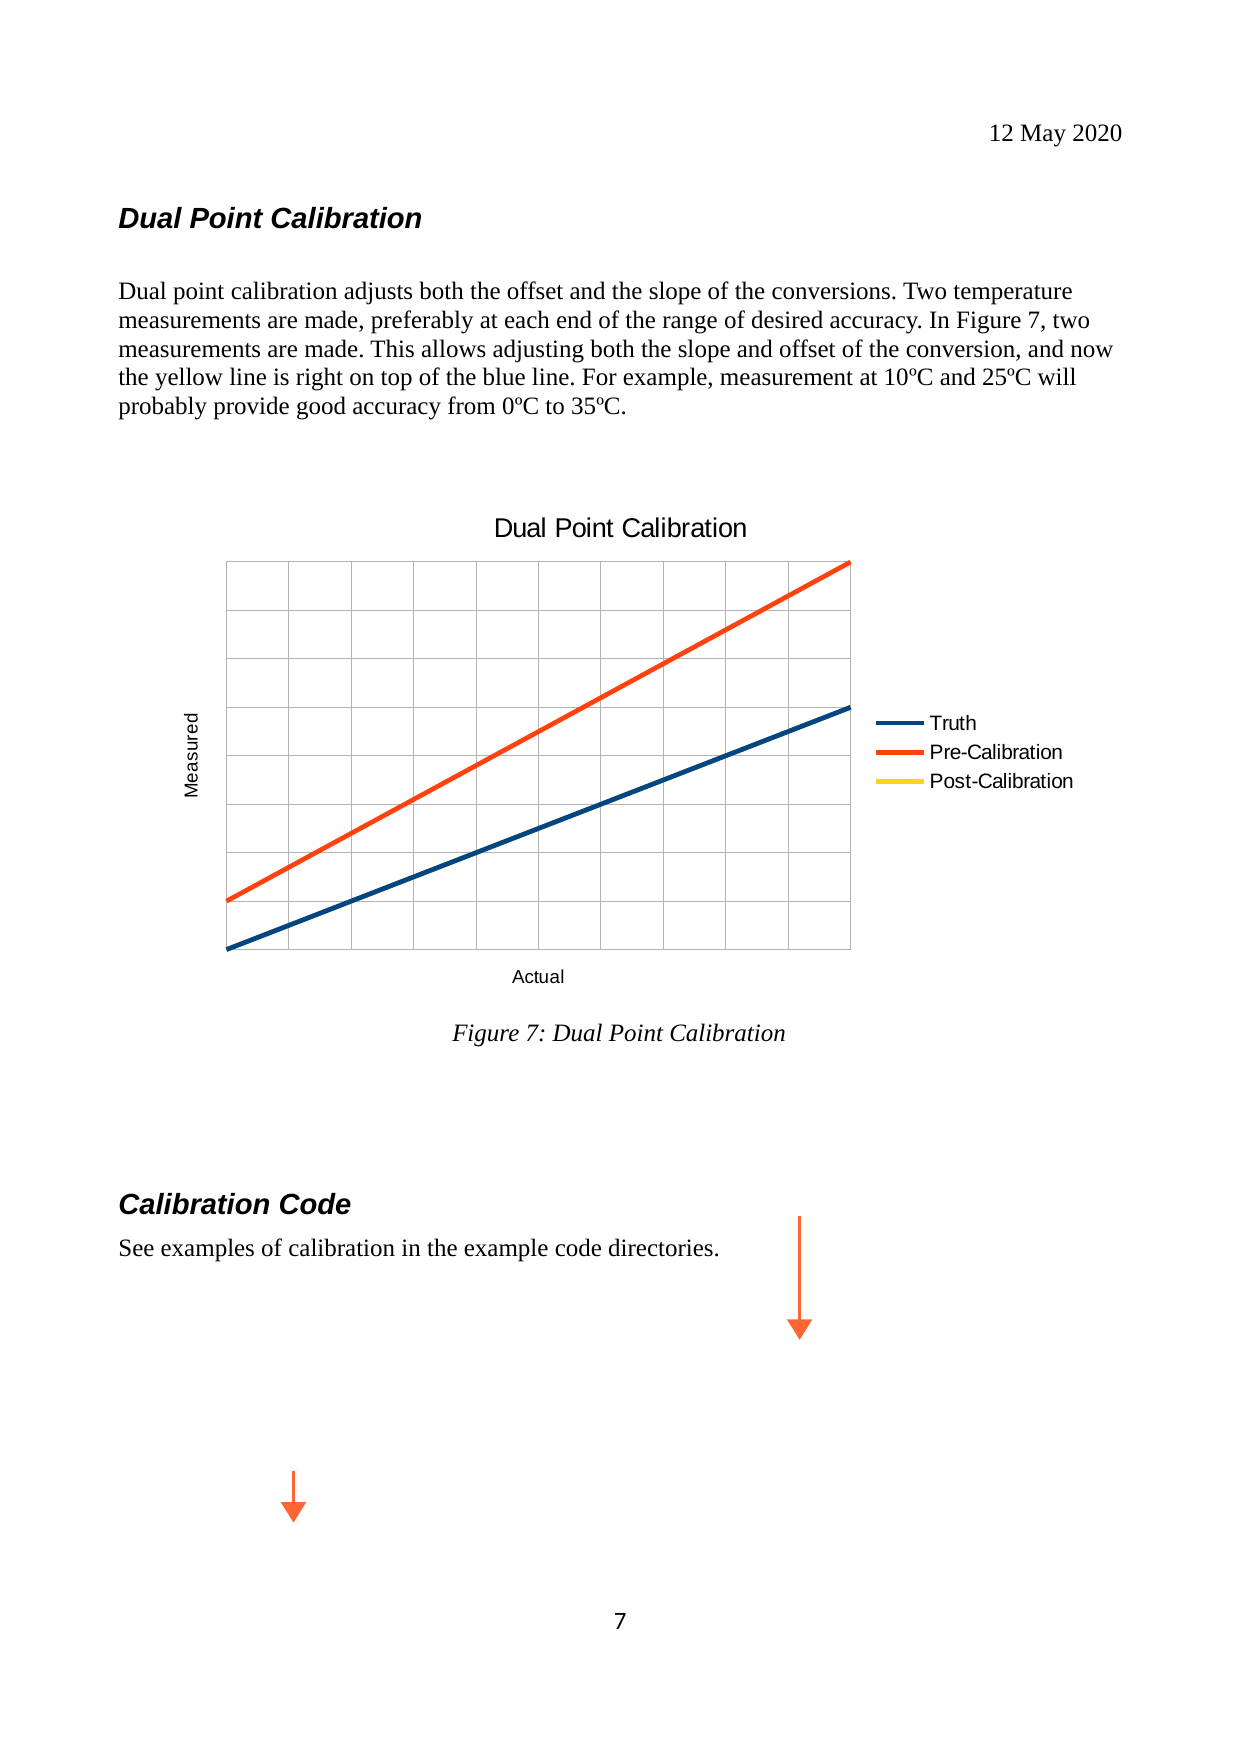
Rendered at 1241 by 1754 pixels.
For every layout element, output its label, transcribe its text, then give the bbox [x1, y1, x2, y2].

text [801, 1233, 1122, 1262]
text Figure 7: Dual Point Calibration [148, 1019, 1092, 1047]
subtitle Calibration Code [118, 1187, 1122, 1221]
text Dual point calibration adjusts both the offset and the slope of the conversions. Two temperature measurements are made, preferably at each end of the range of desired accuracy. In Figure 7, two measurements are made. This allows adjusting both the slope and offset of the conversion, and now the yellow line is right on top of the blue line. For example, measurement at 10ºC and 25ºC will probably provide good accuracy from 0ºC to 35ºC. [118, 276, 1122, 420]
text See examples of calibration in the example code directories. [118, 1233, 798, 1262]
subtitle Dual Point Calibration [118, 201, 1122, 235]
